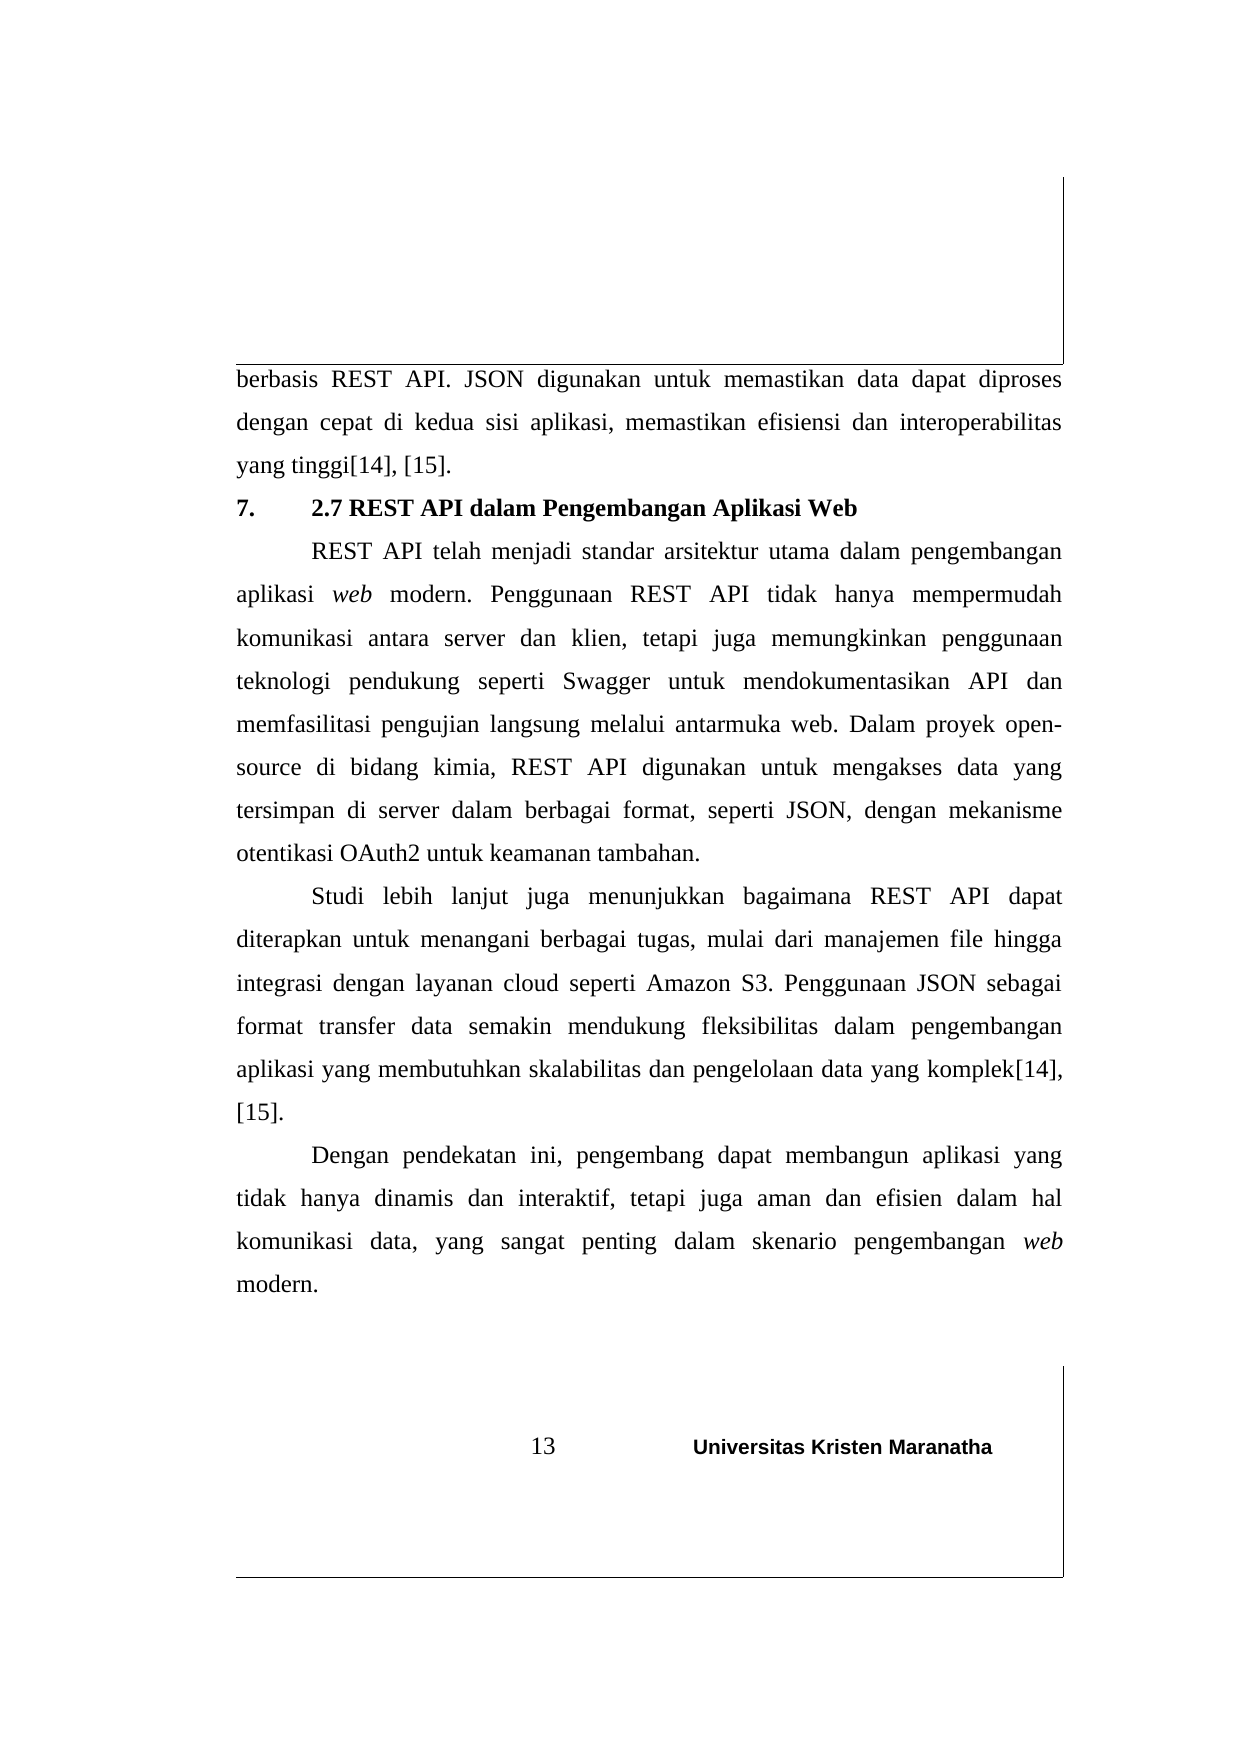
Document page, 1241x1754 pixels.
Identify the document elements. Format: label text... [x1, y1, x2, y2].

subtitle 2.7 REST API dalam Pengembangan Aplikasi Web [236, 493, 1063, 522]
text Dengan pendekatan ini, pengembang dapat membangun aplikasi yang tidak hanya dinamis dan interaktif, tetapi juga aman dan efisien dalam hal komunikasi data, yang sangat penting dalam skenario pengembangan web modern. [236, 1140, 1063, 1298]
text REST API telah menjadi standar arsitektur utama dalam pengembangan aplikasi web modern. Penggunaan REST API tidak hanya mempermudah komunikasi antara server dan klien, tetapi juga memungkinkan penggunaan teknologi pendukung seperti Swagger untuk mendokumentasikan API dan memfasilitasi pengujian langsung melalui antarmuka web. Dalam proyek open-source di bidang kimia, REST API digunakan untuk mengakses data yang tersimpan di server dalam berbagai format, seperti JSON, dengan mekanisme otentikasi OAuth2 untuk keamanan tambahan. [236, 536, 1063, 867]
text berbasis REST API. JSON digunakan untuk memastikan data dapat diproses dengan cepat di kedua sisi aplikasi, memastikan efisiensi dan interoperabilitas yang tinggi[14], [15]. [236, 364, 1063, 479]
text Studi lebih lanjut juga menunjukkan bagaimana REST API dapat diterapkan untuk menangani berbagai tugas, mulai dari manajemen file hingga integrasi dengan layanan cloud seperti Amazon S3. Penggunaan JSON sebagai format transfer data semakin mendukung fleksibilitas dalam pengembangan aplikasi yang membutuhkan skalabilitas dan pengelolaan data yang komplek[14], [15]. [236, 881, 1063, 1126]
